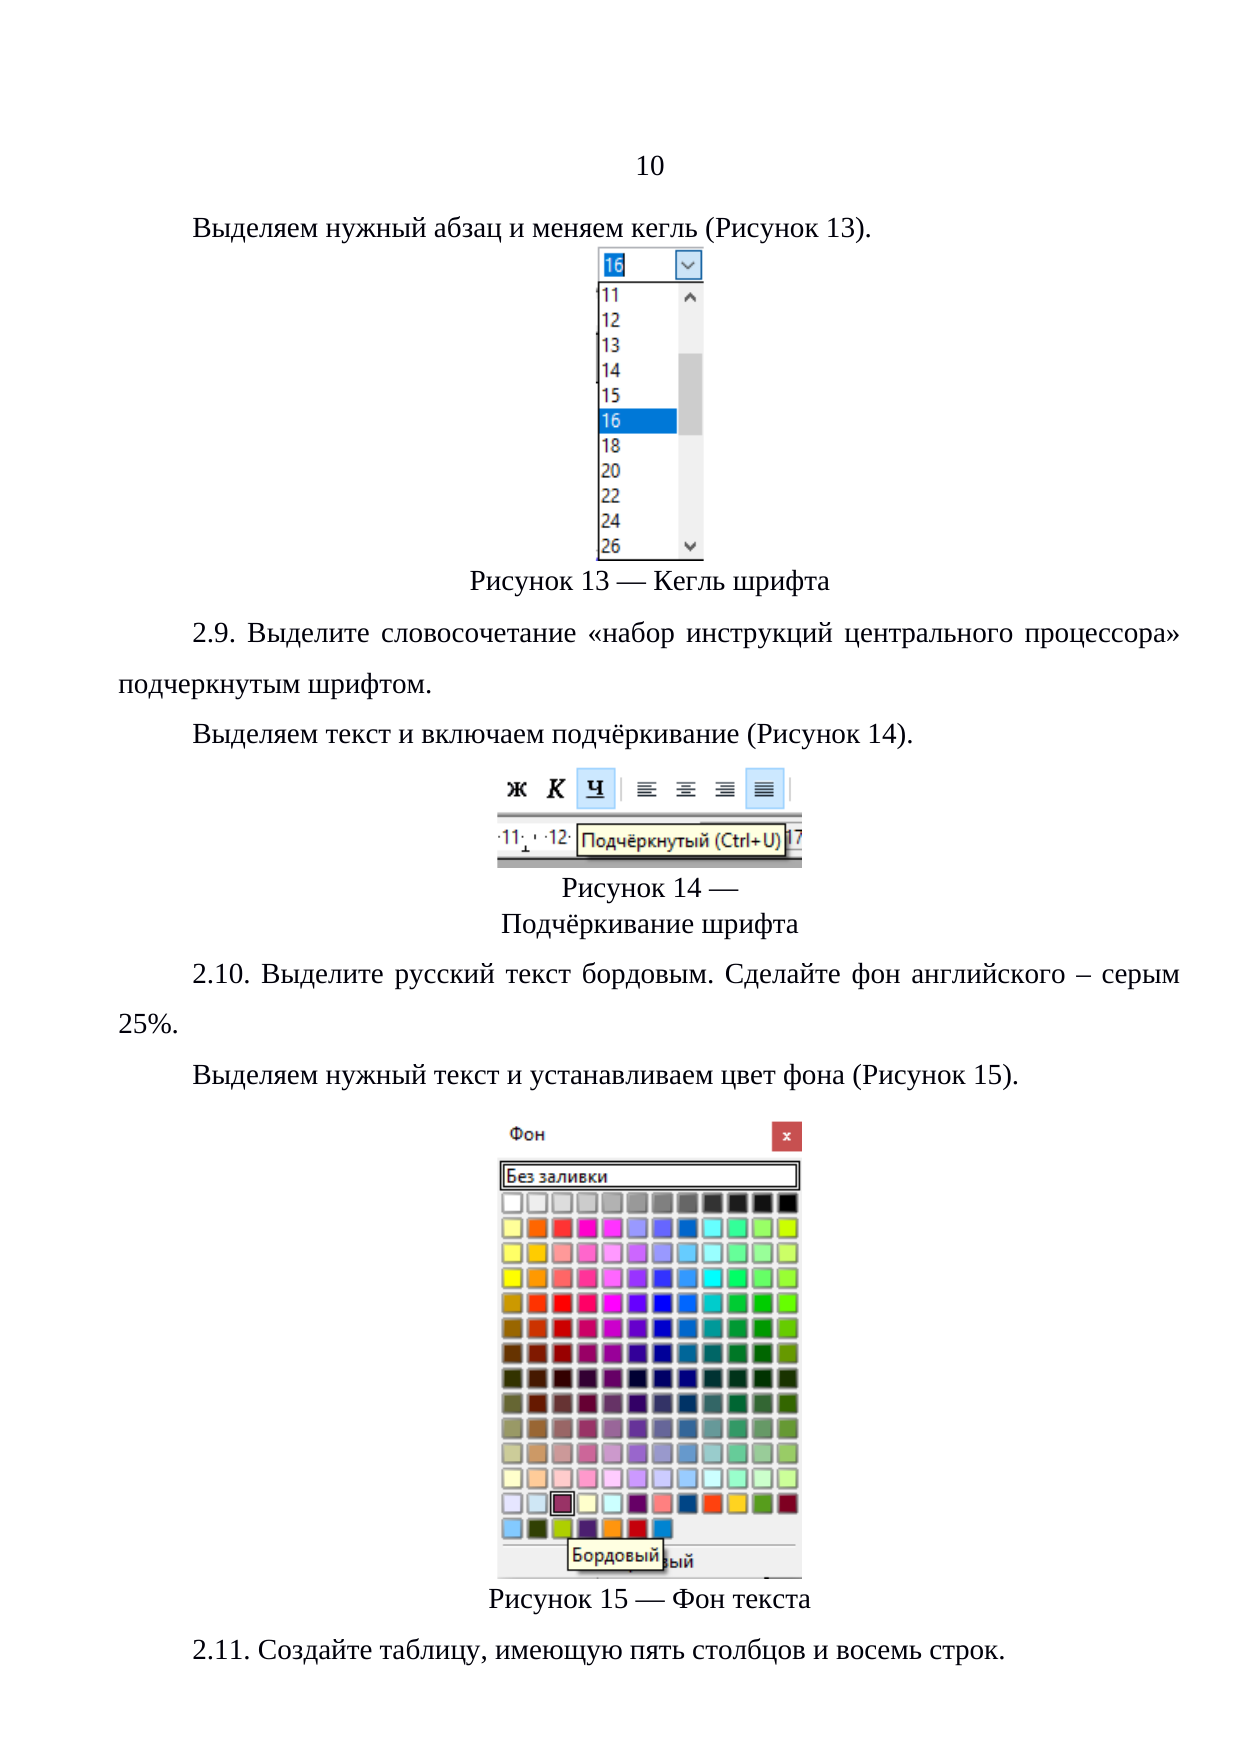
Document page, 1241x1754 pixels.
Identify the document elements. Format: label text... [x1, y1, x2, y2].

picture [497, 1111, 802, 1579]
text Выделяем нужный абзац и меняем кегль (Рисунок 13). [118, 211, 1181, 244]
picture [497, 765, 802, 868]
text 2.11. Создайте таблицу, имеющую пять столбцов и восемь строк. [118, 1107, 1181, 1665]
text Выделяем текст и включаем подчёркивание (Рисунок 14). [118, 716, 1181, 750]
text Рисунок 14 — Подчёркивание шрифта [497, 868, 802, 939]
text Рисунок 13 — Кегль шрифта [458, 245, 841, 597]
text Рисунок 15 — Фон текста [462, 1112, 837, 1615]
text 2.9. Выделите словосочетание «набор инструкций центрального процессора» подчеркнутым шрифтом. [118, 261, 1181, 699]
text Выделяем нужный текст и устанавливаем цвет фона (Рисунок 15). [118, 1057, 1181, 1090]
text 2.10. Выделите русский текст бордовым. Сделайте фон английского – серым 25%. [118, 767, 1181, 1040]
picture [595, 244, 704, 561]
